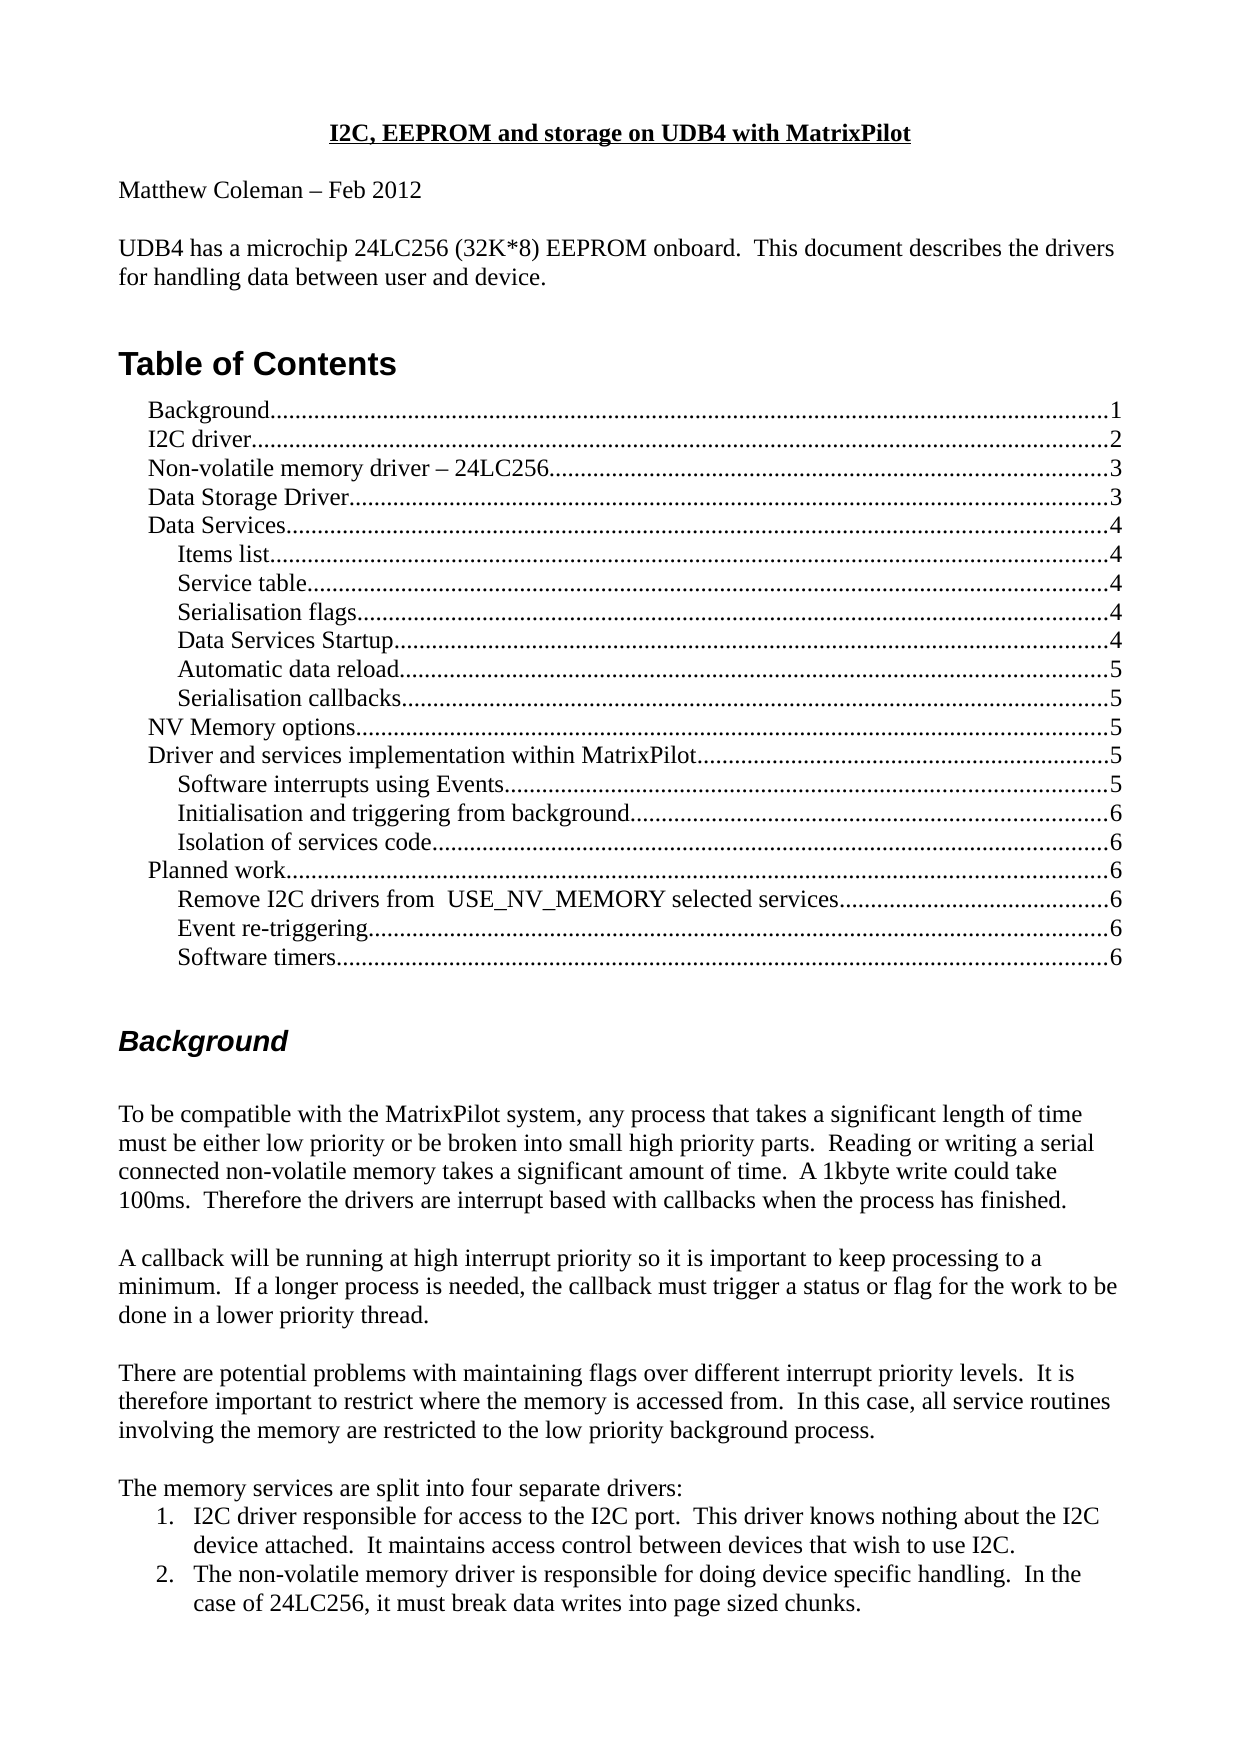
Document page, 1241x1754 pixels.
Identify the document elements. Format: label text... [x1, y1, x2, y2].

text A callback will be running at high interrupt priority so it is important to keep processing to a minimum. If a longer process is needed, the callback must trigger a status or flag for the work to be done in a lower priority thread. [118, 1243, 1122, 1329]
list I2C driver responsible for access to the I2C port. This driver knows nothing about the I2C device attached. It maintains access control between devices that wish to use I2C. [156, 1501, 1122, 1559]
text NV Memory options 5 [148, 712, 1122, 740]
text Serialisation flags 4 [177, 597, 1122, 625]
subtitle Background [118, 1024, 1122, 1058]
text Data Services Startup 4 [177, 625, 1122, 654]
text UDB4 has a microchip 24LC256 (32K*8) EEPROM onboard. This document describes the drivers for handling data between user and device. [118, 233, 1122, 291]
text Data Storage Driver 3 [148, 482, 1122, 510]
text Automatic data reload 5 [177, 654, 1122, 683]
text Event re-triggering 6 [177, 913, 1122, 942]
text The memory services are split into four separate drivers: [118, 1473, 1122, 1501]
text There are potential problems with maintaining flags over different interrupt priority levels. It is therefore important to restrict where the memory is accessed from. In this case, all service routines involving the memory are restricted to the low priority background process. [118, 1358, 1122, 1444]
text Non-volatile memory driver – 24LC256 3 [148, 453, 1122, 482]
list The non-volatile memory driver is responsible for doing device specific handling. In the case of 24LC256, it must break data writes into page sized chunks. [156, 1559, 1122, 1616]
text I2C driver 2 [148, 424, 1122, 453]
subtitle Table of Contents [118, 344, 1122, 383]
text Data Services 4 [148, 510, 1122, 539]
text Serialisation callbacks 5 [177, 683, 1122, 712]
text I2C, EEPROM and storage on UDB4 with MatrixPilot [118, 118, 1122, 147]
text Background 1 [148, 395, 1122, 424]
text Software timers 6 [177, 942, 1122, 970]
text Isolation of services code 6 [177, 827, 1122, 855]
text Driver and services implementation within MatrixPilot 5 [148, 740, 1122, 769]
text Service table 4 [177, 568, 1122, 597]
text Initialisation and triggering from background 6 [177, 798, 1122, 827]
text Planned work 6 [148, 855, 1122, 884]
text Matthew Coleman – Feb 2012 [118, 176, 1122, 204]
text Remove I2C drivers from USE_NV_MEMORY selected services 6 [177, 884, 1122, 913]
text To be compatible with the MatrixPilot system, any process that takes a significant length of time must be either low priority or be broken into small high priority parts. Reading or writing a serial connected non-volatile memory takes a significant amount of time. A 1kbyte write could take 100ms. Therefore the drivers are interrupt based with callbacks when the process has finished. [118, 1099, 1122, 1214]
text Items list 4 [177, 539, 1122, 568]
text Software interrupts using Events 5 [177, 769, 1122, 798]
